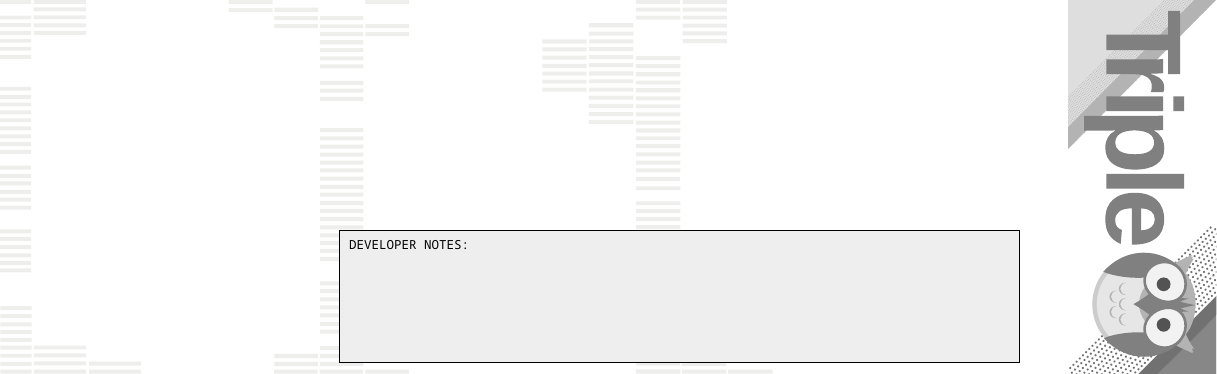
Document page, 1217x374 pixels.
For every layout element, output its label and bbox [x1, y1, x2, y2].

picture [1068, 0, 1217, 149]
picture [1116, 131, 1153, 149]
picture [1068, 226, 1217, 374]
